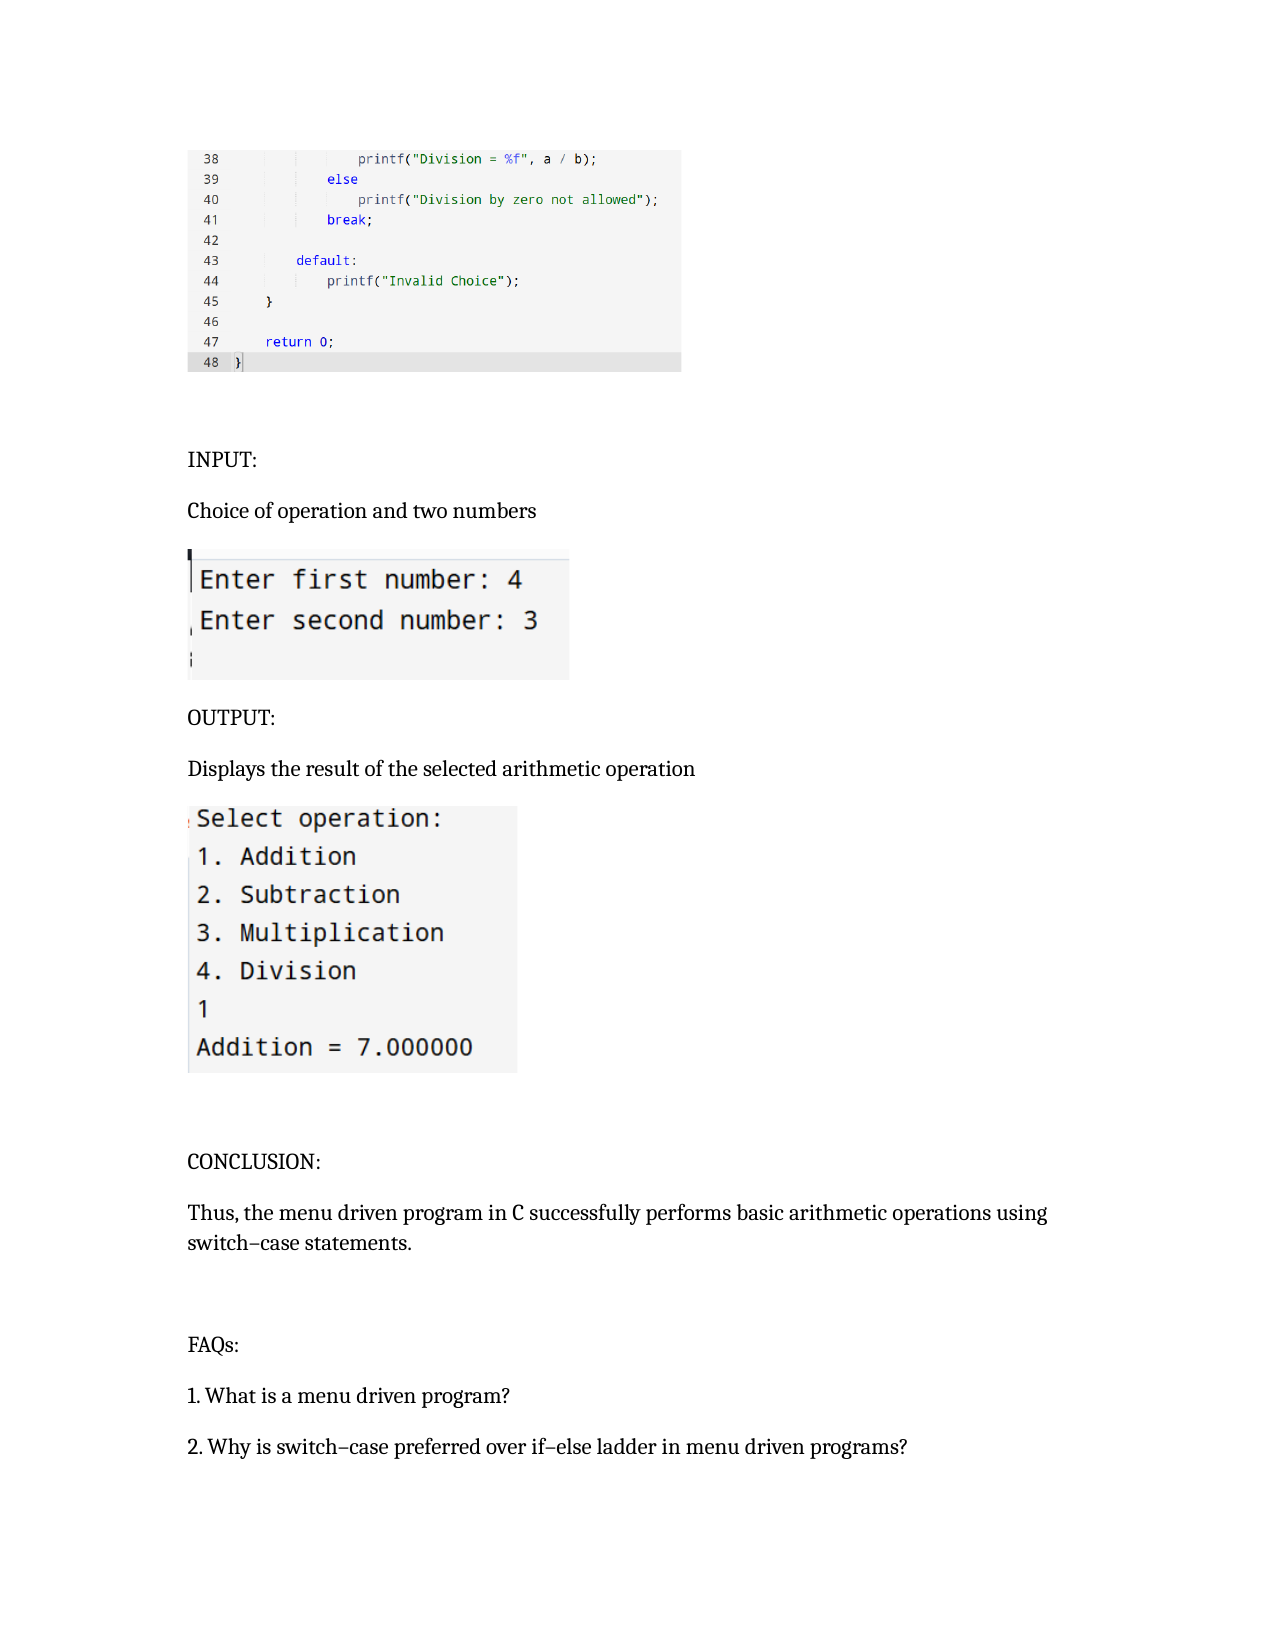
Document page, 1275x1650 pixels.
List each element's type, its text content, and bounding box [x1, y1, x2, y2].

text Displays the result of the selected arithmetic operation [187, 755, 1087, 782]
text CONCLUSION: [187, 1148, 1087, 1175]
text 2. Why is switch–case preferred over if–else ladder in menu driven programs? [187, 1434, 1087, 1460]
text INPUT: [187, 447, 1087, 473]
text Thus, the menu driven program in C successfully performs basic arithmetic operations using switch–case statements. [187, 1199, 1087, 1256]
text Choice of operation and two numbers [187, 498, 1087, 524]
text FAQs: [187, 1332, 1087, 1358]
text 1. What is a menu driven program? [187, 1383, 1087, 1409]
text OUTPUT: [187, 704, 1087, 731]
